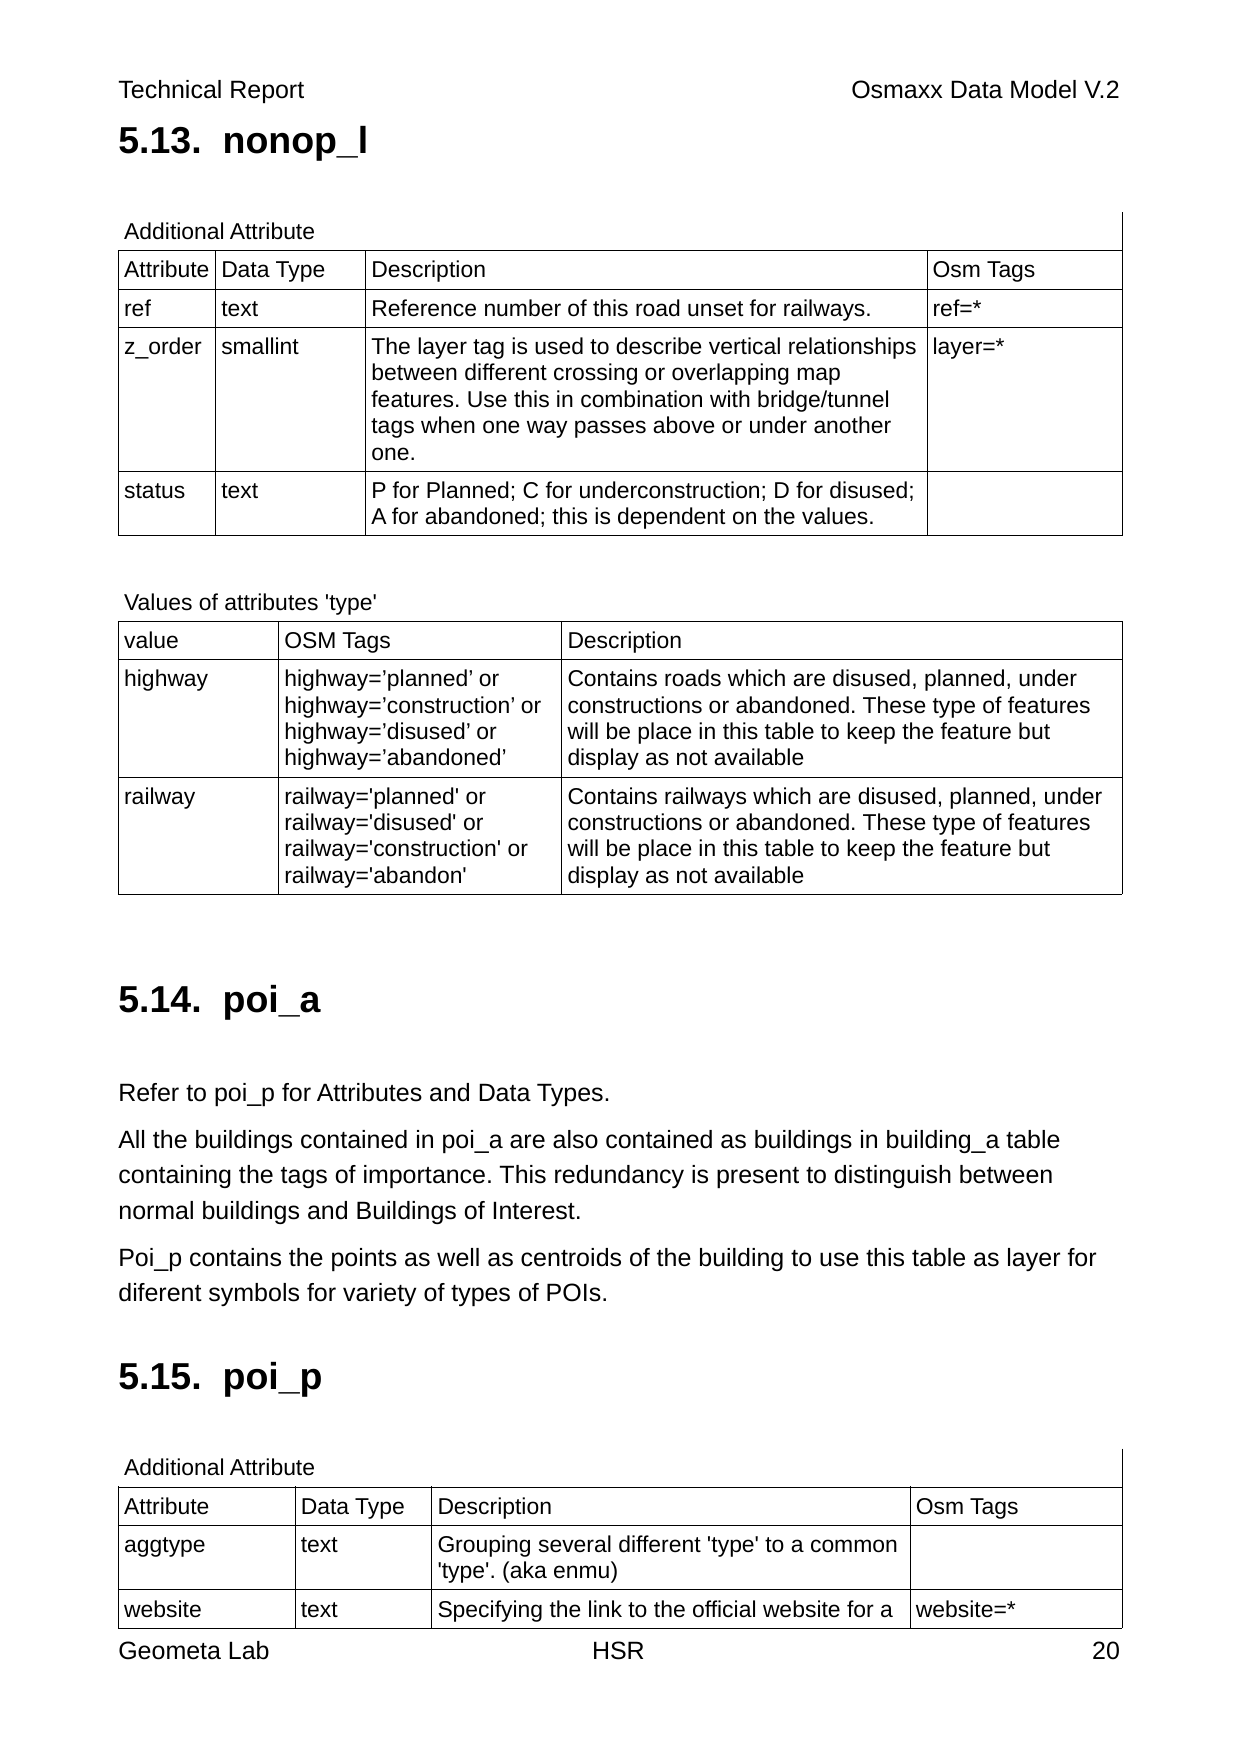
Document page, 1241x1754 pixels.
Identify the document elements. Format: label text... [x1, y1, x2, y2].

table_cell Specifying the link to the official website for a [432, 1590, 910, 1628]
table_cell text [216, 290, 365, 327]
table_cell railway [119, 778, 278, 894]
table_cell ref=* [928, 290, 1122, 327]
subtitle nonop_l [118, 118, 1122, 161]
table_cell Attribute [119, 1488, 295, 1525]
table_cell Reference number of this road unset for railways. [366, 290, 927, 327]
table_cell Data Type [296, 1488, 431, 1525]
table_cell website=* [911, 1590, 1122, 1628]
table_cell Osm Tags [911, 1488, 1122, 1525]
table_cell highway [119, 660, 278, 776]
text Poi_p contains the points as well as centroids of the building to use this table as layer for diferent symbols for variety of types of POIs. [118, 1236, 1122, 1307]
table_cell [928, 472, 1122, 535]
table_cell text [296, 1526, 431, 1589]
table_cell Contains railways which are disused, planned, under constructions or abandoned. These type of features will be place in this table to keep the feature but display as not available [562, 778, 1122, 894]
table_cell railway='planned' or railway='disused' or railway='construction' or railway='abandon' [279, 778, 561, 894]
table_cell Contains roads which are disused, planned, under constructions or abandoned. These type of features will be place in this table to keep the feature but display as not available [562, 660, 1122, 776]
table_header Additional Attribute [118, 212, 1122, 250]
table_cell Grouping several different 'type' to a common 'type'. (aka enmu) [432, 1526, 910, 1589]
table_cell status [119, 472, 215, 535]
table_cell text [216, 472, 365, 535]
table_header Values of attributes 'type' [118, 583, 1122, 621]
table_cell text [296, 1590, 431, 1628]
table_cell Data Type [216, 251, 365, 288]
table_cell P for Planned; C for underconstruction; D for disused; A for abandoned; this is dependent on the values. [366, 472, 927, 535]
table_cell Osm Tags [928, 251, 1122, 288]
text Refer to poi_p for Attributes and Data Types. [118, 1071, 1122, 1107]
table_cell smallint [216, 328, 365, 471]
table_header Additional Attribute [118, 1449, 1122, 1486]
table_cell Attribute [119, 251, 215, 288]
table_cell ref [119, 290, 215, 327]
table_cell Description [562, 622, 1122, 659]
table_cell website [119, 1590, 295, 1628]
table_cell highway=’planned’ or highway=’construction’ or highway=’disused’ or highway=’abandoned’ [279, 660, 561, 776]
table_cell OSM Tags [279, 622, 561, 659]
table_cell aggtype [119, 1526, 295, 1589]
table_cell value [119, 622, 278, 659]
text All the buildings contained in poi_a are also contained as buildings in building_a table containing the tags of importance. This redundancy is present to distinguish between normal buildings and Buildings of Interest. [118, 1118, 1122, 1224]
table_cell Description [432, 1488, 910, 1525]
table_cell [911, 1526, 1122, 1589]
subtitle poi_p [118, 1354, 1122, 1397]
table_cell z_order [119, 328, 215, 471]
table_cell Description [366, 251, 927, 288]
table_cell layer=* [928, 328, 1122, 471]
subtitle poi_a [118, 977, 1122, 1020]
table_cell The layer tag is used to describe vertical relationships between different crossing or overlapping map features. Use this in combination with bridge/tunnel tags when one way passes above or under another one. [366, 328, 927, 471]
